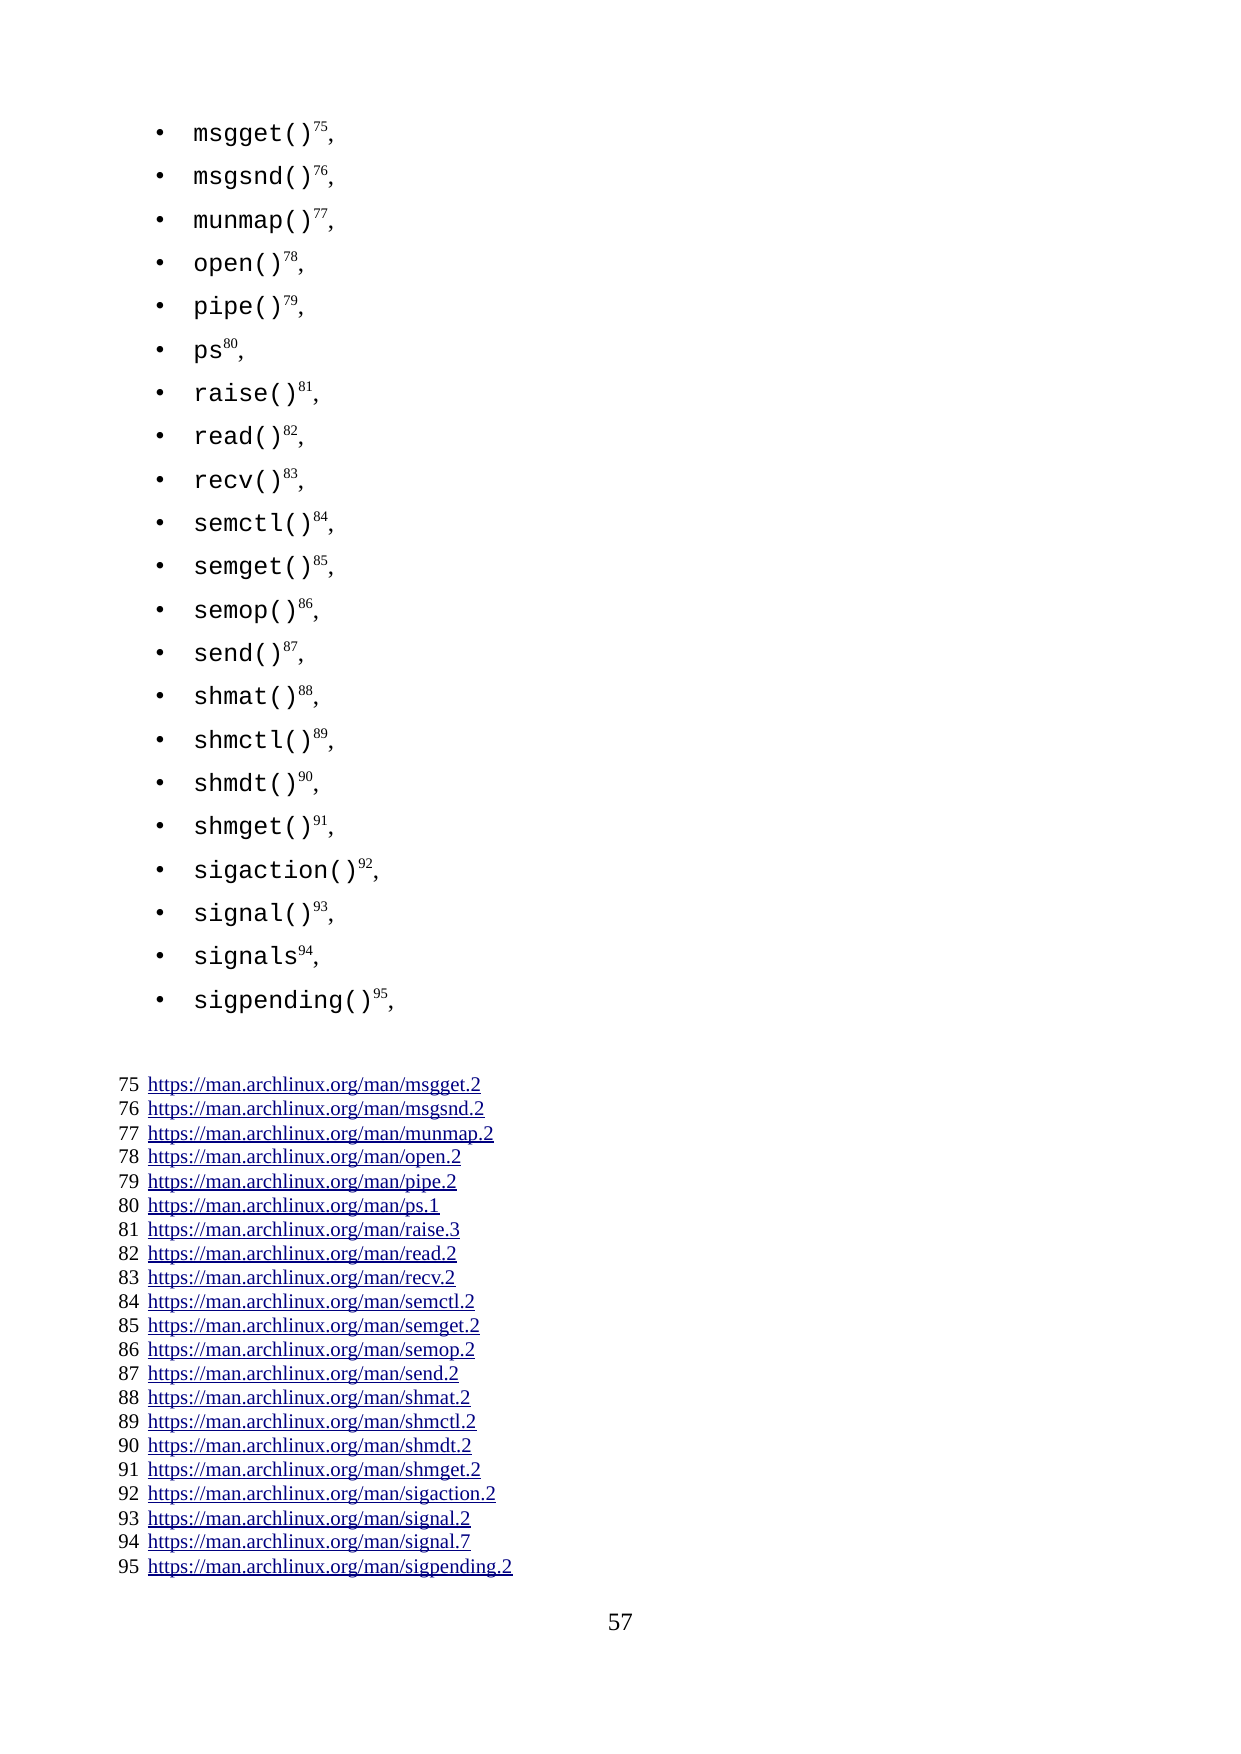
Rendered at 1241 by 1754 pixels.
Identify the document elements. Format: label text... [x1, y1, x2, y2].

list https://man.archlinux.org/man/munmap.2 [118, 1120, 1122, 1144]
list recv(), [156, 465, 1122, 496]
list https://man.archlinux.org/man/signal.2 [118, 1505, 1122, 1529]
list open(), [156, 248, 1122, 279]
list https://man.archlinux.org/man/pipe.2 [118, 1168, 1122, 1193]
list https://man.archlinux.org/man/sigpending.2 [118, 1553, 1122, 1578]
list https://man.archlinux.org/man/signal.7 [118, 1529, 1122, 1553]
list shmctl(), [156, 725, 1122, 756]
list sigaction(), [156, 855, 1122, 886]
list msgsnd(), [156, 161, 1122, 192]
list https://man.archlinux.org/man/recv.2 [118, 1265, 1122, 1289]
list https://man.archlinux.org/man/ps.1 [118, 1193, 1122, 1217]
list https://man.archlinux.org/man/shmdt.2 [118, 1433, 1122, 1457]
list https://man.archlinux.org/man/raise.3 [118, 1217, 1122, 1241]
list raise(), [156, 378, 1122, 409]
list read(), [156, 421, 1122, 452]
list https://man.archlinux.org/man/semop.2 [118, 1337, 1122, 1361]
list msgget(), [156, 118, 1122, 149]
list sigpending(), [156, 985, 1122, 1016]
list https://man.archlinux.org/man/shmget.2 [118, 1457, 1122, 1481]
list pipe(), [156, 291, 1122, 322]
list semop(), [156, 595, 1122, 626]
list munmap(), [156, 205, 1122, 236]
list https://man.archlinux.org/man/msgget.2 [118, 1072, 1122, 1096]
list signal(), [156, 898, 1122, 929]
list send(), [156, 638, 1122, 669]
list https://man.archlinux.org/man/shmat.2 [118, 1385, 1122, 1409]
list https://man.archlinux.org/man/semctl.2 [118, 1289, 1122, 1313]
list https://man.archlinux.org/man/shmctl.2 [118, 1409, 1122, 1433]
list https://man.archlinux.org/man/sigaction.2 [118, 1481, 1122, 1505]
list shmget(), [156, 811, 1122, 842]
list semctl(), [156, 508, 1122, 539]
list https://man.archlinux.org/man/open.2 [118, 1144, 1122, 1168]
list https://man.archlinux.org/man/read.2 [118, 1241, 1122, 1265]
list https://man.archlinux.org/man/msgsnd.2 [118, 1096, 1122, 1120]
list signals, [156, 941, 1122, 972]
list shmdt(), [156, 768, 1122, 799]
list shmat(), [156, 681, 1122, 712]
list https://man.archlinux.org/man/semget.2 [118, 1313, 1122, 1337]
list semget(), [156, 551, 1122, 582]
list ps, [156, 335, 1122, 366]
list https://man.archlinux.org/man/send.2 [118, 1361, 1122, 1385]
